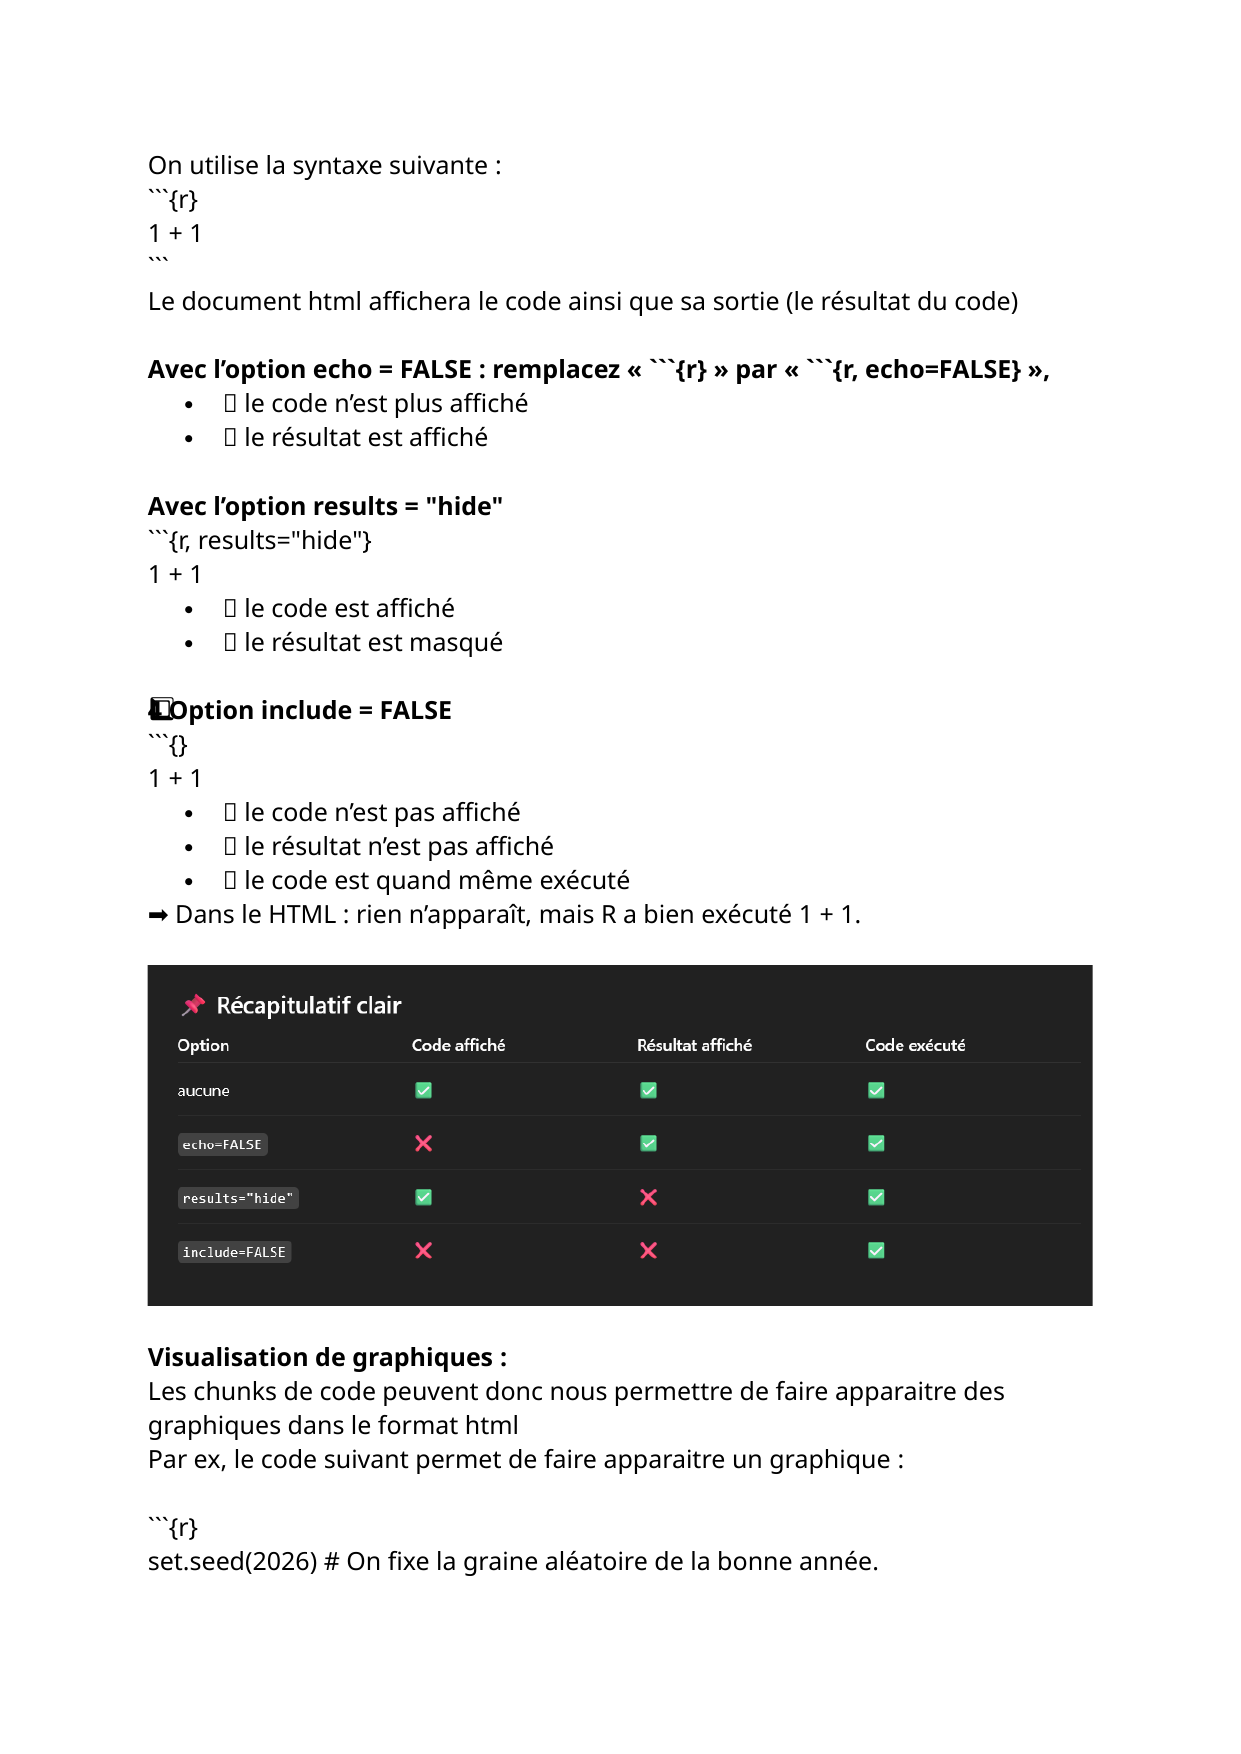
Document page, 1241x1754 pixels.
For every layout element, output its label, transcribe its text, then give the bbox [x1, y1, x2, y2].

text ➡️ Dans le HTML : rien n’apparaît, mais R a bien exécuté 1 + 1. [148, 897, 1093, 931]
text ```{r} [148, 1510, 1093, 1544]
list ❌ le code n’est pas affiché [185, 795, 1093, 829]
text 1 + 1 [148, 216, 1093, 250]
text Visualisation de graphiques : [148, 1339, 1093, 1373]
text Les chunks de code peuvent donc nous permettre de faire apparaitre des graphiques dans le format html [148, 1373, 1093, 1442]
text Avec l’option results = "hide" [148, 488, 1093, 522]
text 4️⃣ Option include = FALSE [148, 693, 1093, 727]
text ```{} [148, 727, 1093, 761]
text set.seed(2026) # On fixe la graine aléatoire de la bonne année. [148, 1544, 1093, 1578]
list ❌ le code n’est plus affiché [185, 386, 1093, 420]
list ✅ le résultat est affiché [185, 420, 1093, 454]
text ``` [148, 250, 1093, 284]
text On utilise la syntaxe suivante : [148, 148, 1093, 182]
text ```{r, results="hide"} [148, 522, 1093, 556]
list ❌ le résultat n’est pas affiché [185, 829, 1093, 863]
list ✅ le code est quand même exécuté [185, 863, 1093, 897]
list ✅ le code est affiché [185, 590, 1093, 624]
text Avec l’option echo = FALSE : remplacez « ```{r} » par « ```{r, echo=FALSE} », [148, 352, 1093, 386]
text Par ex, le code suivant permet de faire apparaitre un graphique : [148, 1442, 1093, 1476]
text 1 + 1 [148, 761, 1093, 795]
text ```{r} [148, 182, 1093, 216]
text 1 + 1 [148, 556, 1093, 590]
list ❌ le résultat est masqué [185, 624, 1093, 658]
text Le document html affichera le code ainsi que sa sortie (le résultat du code) [148, 284, 1093, 318]
